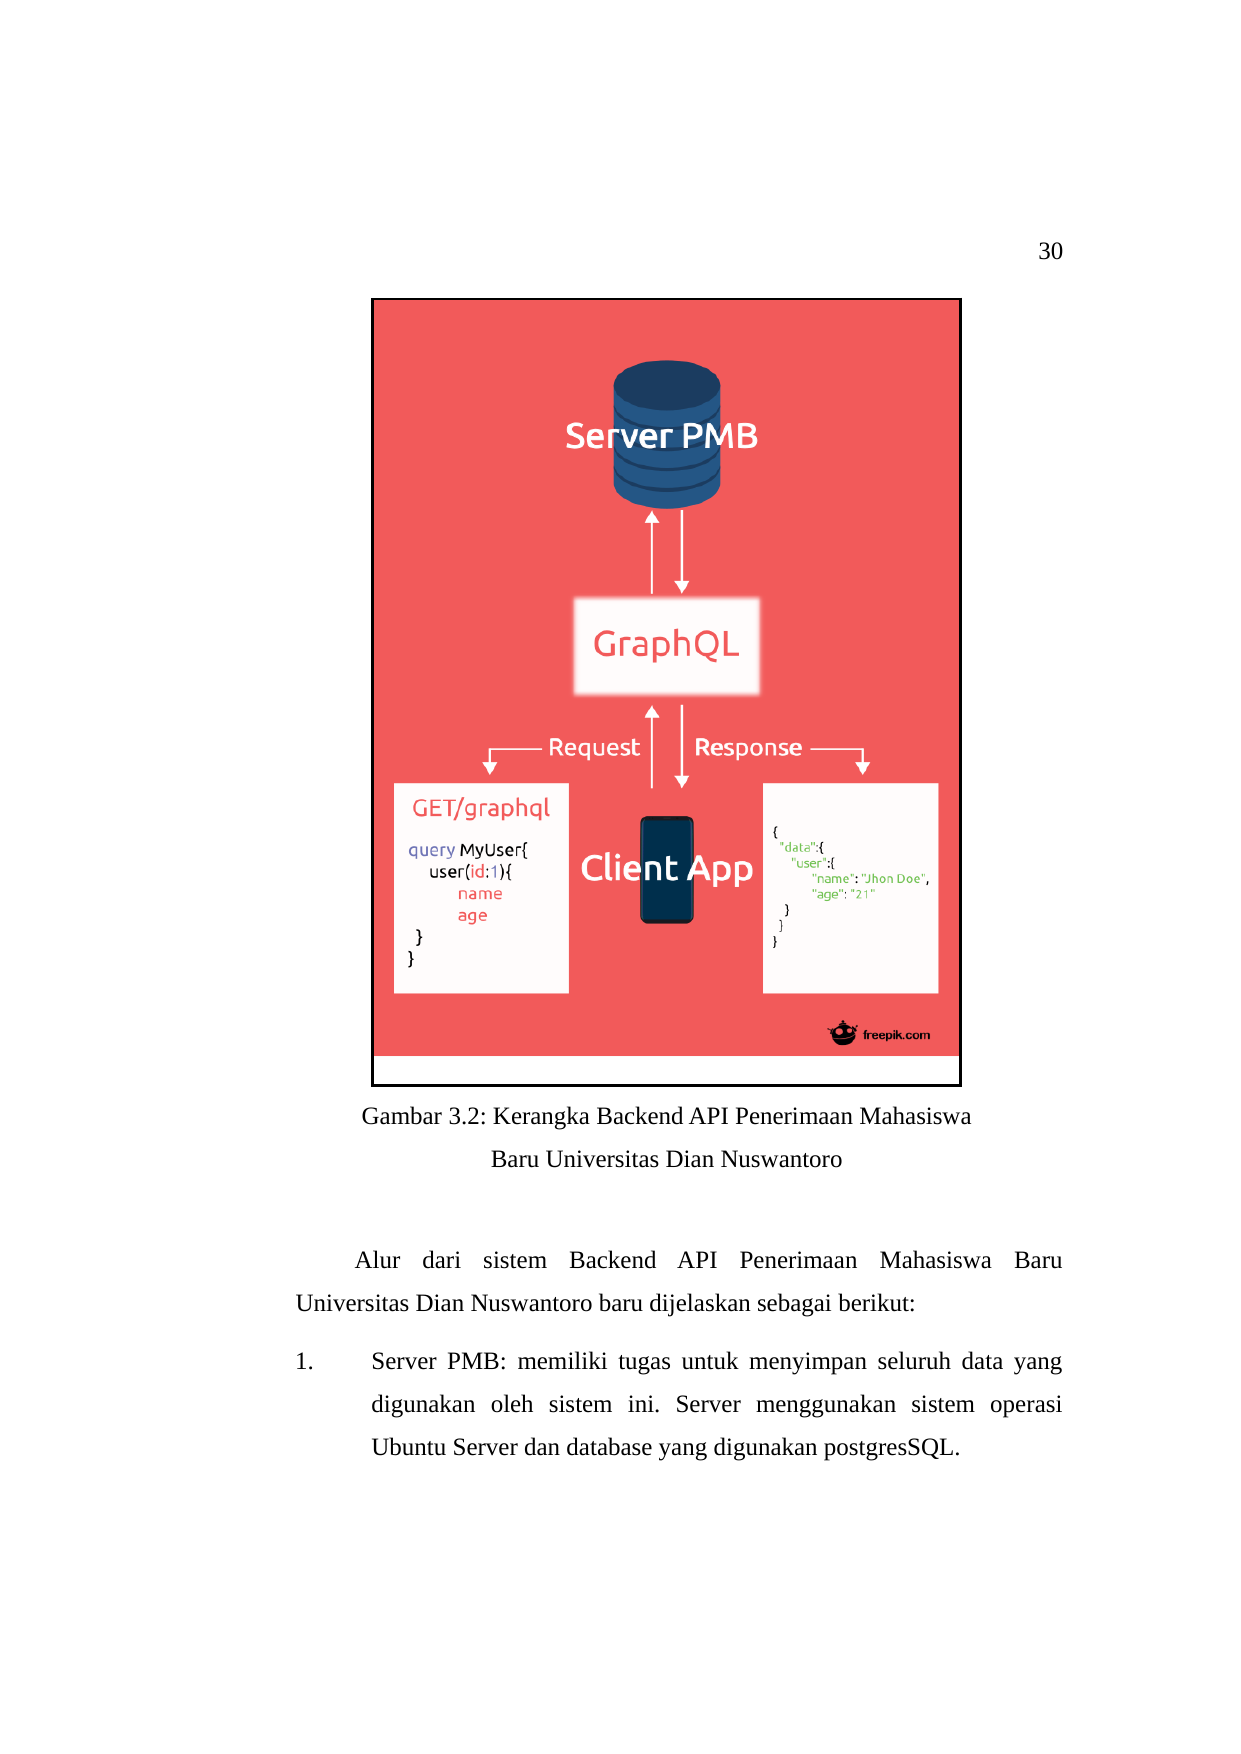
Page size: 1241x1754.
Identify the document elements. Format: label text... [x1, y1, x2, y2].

picture [374, 300, 959, 1084]
text Gambar 3.2: Kerangka Backend API Penerimaan Mahasiswa Baru Universitas Dian Nuswantoro [361, 296, 972, 1173]
subtitle Server PMB: memiliki tugas untuk menyimpan seluruh data yang digunakan oleh sistem ini. Server menggunakan sistem operasi Ubuntu Server dan database yang digunakan postgresSQL. [295, 1346, 1063, 1461]
text Alur dari sistem Backend API Penerimaan Mahasiswa Baru Universitas Dian Nuswantoro baru dijelaskan sebagai berikut: [295, 1245, 1063, 1317]
